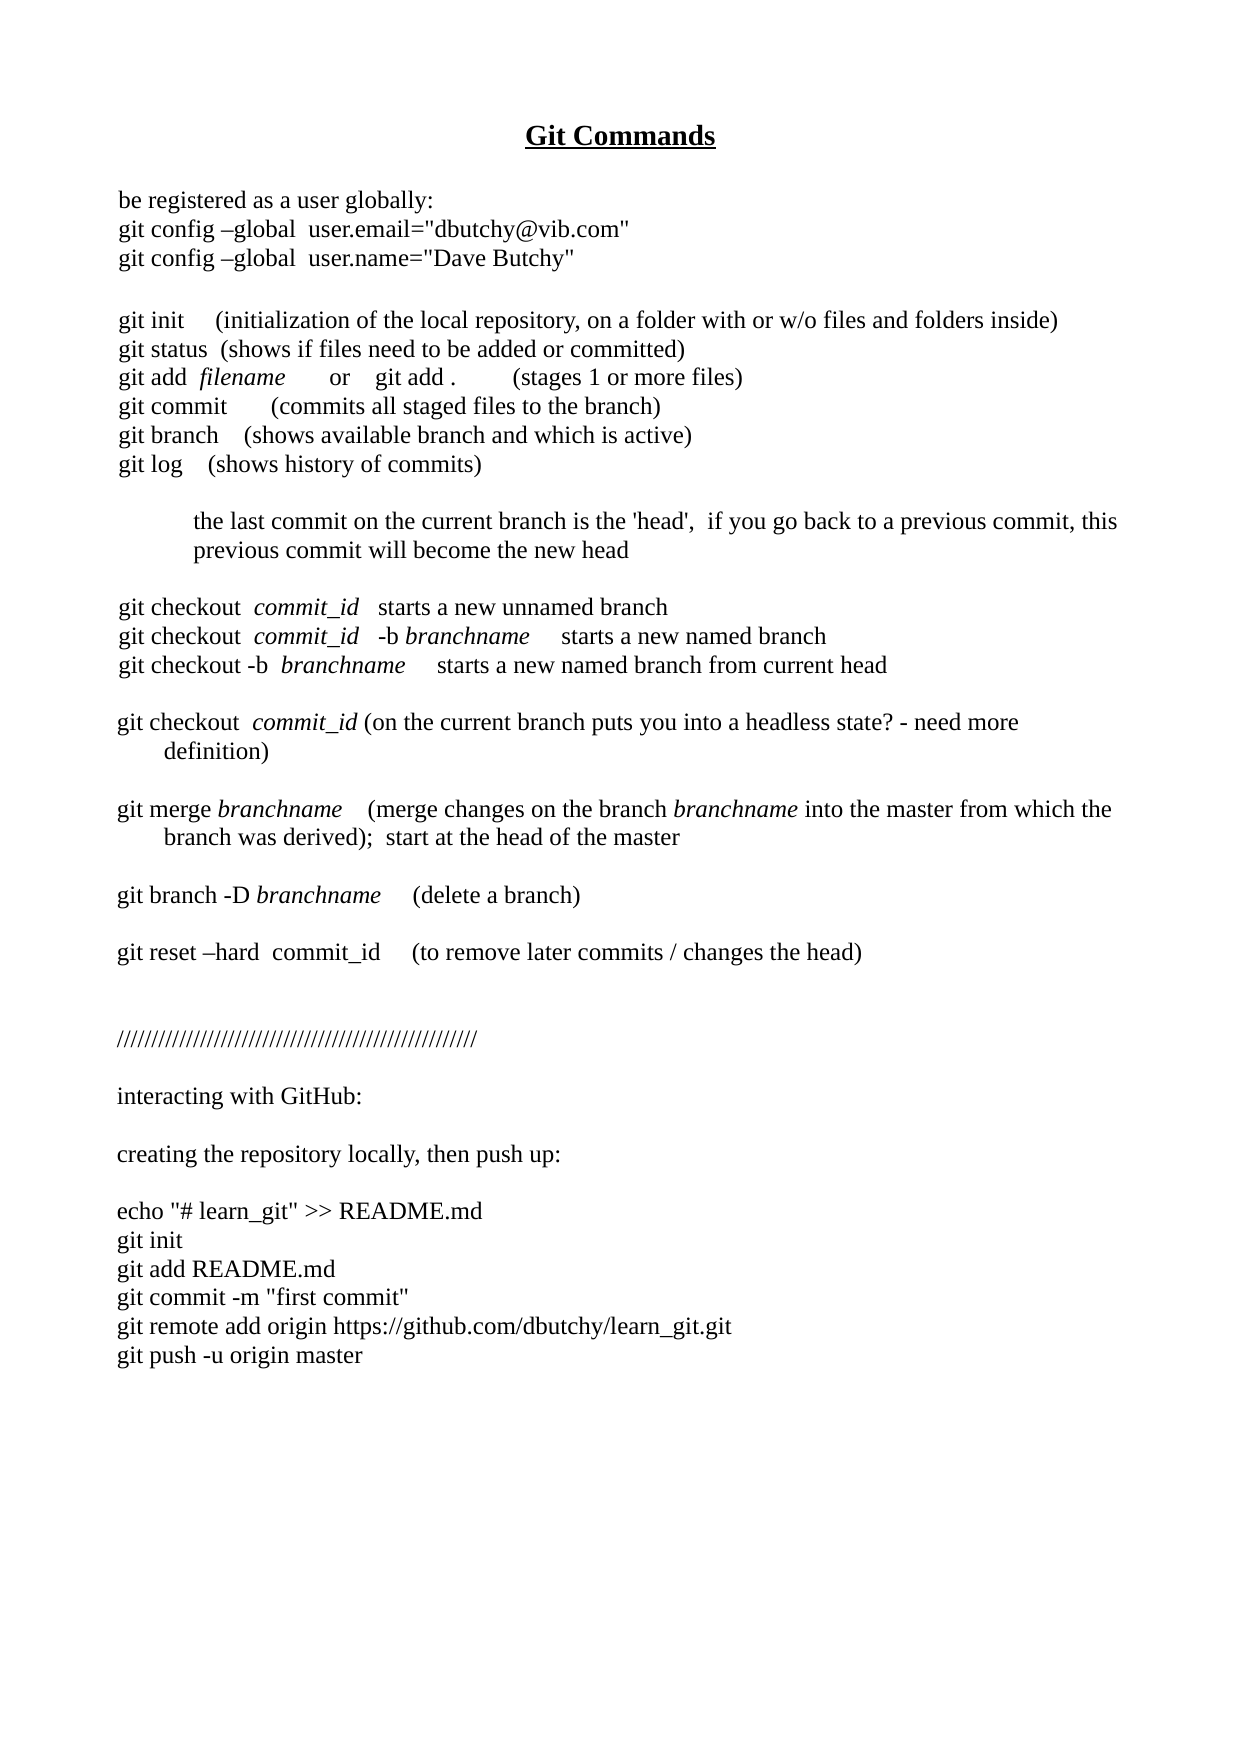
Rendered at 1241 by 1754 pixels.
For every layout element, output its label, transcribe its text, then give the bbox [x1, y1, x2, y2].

text git init (initialization of the local repository, on a folder with or w/o files and folders inside) [118, 305, 1122, 334]
text git reset –hard commit_id (to remove later commits / changes the head) [117, 937, 1122, 966]
text git add filename or git add . (stages 1 or more files) [118, 362, 1122, 391]
text git config –global user.email="dbutchy@vib.com" [118, 214, 1122, 243]
text git config –global user.name="Dave Butchy" [118, 243, 1122, 271]
text creating the repository locally, then push up: [117, 1139, 1122, 1167]
text git push -u origin master [117, 1340, 1122, 1369]
text interacting with GitHub: [117, 1081, 1122, 1110]
text Git Commands [118, 118, 1122, 152]
text git add README.md [117, 1254, 1122, 1282]
text git log (shows history of commits) [118, 449, 1122, 477]
text git commit (commits all staged files to the branch) [118, 391, 1122, 420]
text the last commit on the current branch is the 'head', if you go back to a previous commit, this previous commit will become the new head [193, 506, 1122, 564]
text git checkout -b branchname starts a new named branch from current head [118, 650, 1122, 679]
text git branch (shows available branch and which is active) [118, 420, 1122, 449]
text git branch -D branchname (delete a branch) [117, 880, 1122, 909]
text //////////////////////////////////////////////////// [117, 1024, 1122, 1052]
text git status (shows if files need to be added or committed) [118, 334, 1122, 362]
text git merge branchname (merge changes on the branch branchname into the master from which the branch was derived); start at the head of the master [117, 794, 1122, 851]
text git init [117, 1225, 1122, 1254]
text git checkout commit_id -b branchname starts a new named branch [118, 621, 1122, 650]
text git commit -m "first commit" [117, 1282, 1122, 1311]
text echo "# learn_git" >> README.md [117, 1196, 1122, 1225]
text git remote add origin https://github.com/dbutchy/learn_git.git [117, 1311, 1122, 1340]
text git checkout commit_id (on the current branch puts you into a headless state? - need more definition) [117, 707, 1122, 765]
text be registered as a user globally: [118, 185, 1122, 214]
text git checkout commit_id starts a new unnamed branch [118, 592, 1122, 621]
